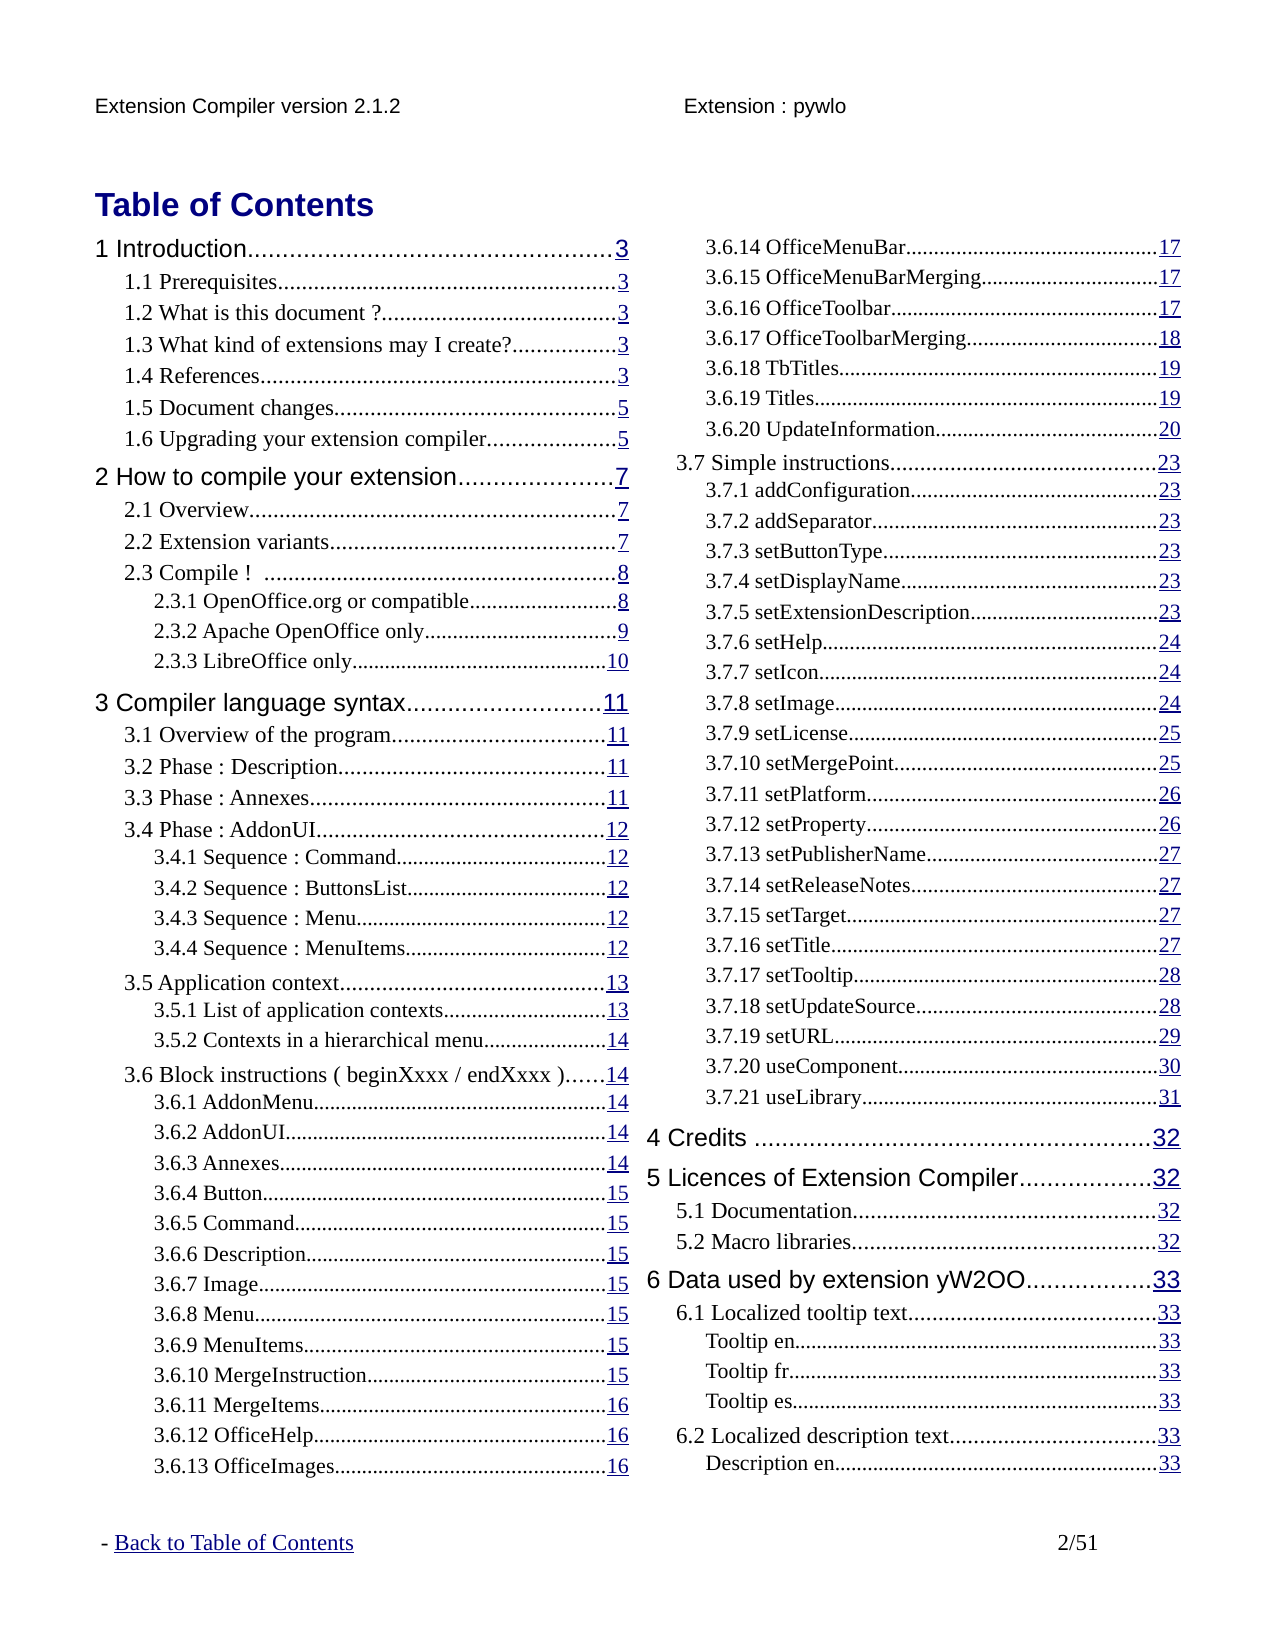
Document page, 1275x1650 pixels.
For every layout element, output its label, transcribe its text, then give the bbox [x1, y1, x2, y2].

text 3.6.19 Titles 19 [705, 386, 1181, 411]
text 3.7.3 setButtonType 23 [705, 539, 1181, 563]
text 3.6.20 UpdateInformation 20 [705, 417, 1181, 441]
text 2.1 Overview 7 [124, 497, 629, 523]
text Tooltip es 33 [705, 1389, 1181, 1414]
text 6 Data used by extension yW2OO 33 [646, 1266, 1181, 1294]
text 1.2 What is this document ? 3 [124, 300, 629, 326]
text 4 Credits 32 [646, 1124, 1181, 1152]
text 3.7.21 useLibrary 31 [705, 1085, 1181, 1109]
text 3.6.14 OfficeMenuBar 17 [705, 235, 1181, 259]
text 2.2 Extension variants 7 [124, 529, 629, 554]
text 3.6.3 Annexes 14 [153, 1151, 629, 1175]
text 3.6.1 AddonMenu 14 [153, 1090, 629, 1114]
text 1.5 Document changes 5 [124, 394, 629, 420]
text 3.7.11 setPlatform 26 [705, 782, 1181, 806]
text 3.6.15 OfficeMenuBarMerging 17 [705, 265, 1181, 289]
text 3.7.9 setLicense 25 [705, 721, 1181, 745]
text 5.1 Documentation 32 [676, 1198, 1181, 1223]
text 3.7 Simple instructions 23 [676, 450, 1181, 476]
text 3.6.7 Image 15 [153, 1272, 629, 1296]
text 3 Compiler language syntax 11 [94, 688, 629, 716]
text Tooltip en 33 [705, 1329, 1181, 1353]
text 3.6.8 Menu 15 [153, 1302, 629, 1327]
text 3.2 Phase : Description 11 [124, 754, 629, 779]
text 3.7.1 addConfiguration 23 [705, 478, 1181, 503]
text 3.6.4 Button 15 [153, 1181, 629, 1205]
text 1.3 What kind of extensions may I create? 3 [124, 332, 629, 357]
text 3.7.10 setMergePoint 25 [705, 751, 1181, 776]
text 3.6.17 OfficeToolbarMerging 18 [705, 326, 1181, 350]
text 3.7.6 setHelp 24 [705, 630, 1181, 654]
text 3.7.16 setTitle 27 [705, 933, 1181, 958]
text 3.7.8 setImage 24 [705, 691, 1181, 715]
text 3.4.2 Sequence : ButtonsList 12 [153, 876, 629, 900]
text 3.7.2 addSeparator 23 [705, 509, 1181, 533]
text Description en 33 [705, 1451, 1181, 1476]
text 3.5 Application context 13 [124, 969, 629, 995]
text 3.3 Phase : Annexes 11 [124, 785, 629, 811]
text 3.4.1 Sequence : Command 12 [153, 845, 629, 870]
subtitle Table of Contents [94, 186, 1181, 223]
text 3.6.6 Description 15 [153, 1242, 629, 1266]
text Tooltip fr 33 [705, 1359, 1181, 1383]
text 1.6 Upgrading your extension compiler 5 [124, 426, 629, 452]
text 3.4 Phase : AddonUI 12 [124, 817, 629, 842]
text 3.7.18 setUpdateSource 28 [705, 994, 1181, 1018]
text 2.3.3 LibreOffice only 10 [153, 649, 629, 674]
text 6.1 Localized tooltip text 33 [676, 1300, 1181, 1326]
text 3.6.12 OfficeHelp 16 [153, 1423, 629, 1448]
text 3.7.14 setReleaseNotes 27 [705, 872, 1181, 897]
text 5.2 Macro libraries 32 [676, 1229, 1181, 1254]
text 5 Licences of Extension Compiler 32 [646, 1164, 1181, 1192]
text 3.6.11 MergeItems 16 [153, 1393, 629, 1418]
text 3.6.2 AddonUI 14 [153, 1120, 629, 1145]
text 2.3.2 Apache OpenOffice only 9 [153, 619, 629, 643]
text 3.7.17 setTooltip 28 [705, 963, 1181, 988]
text 1.4 References 3 [124, 363, 629, 389]
text 3.6.18 TbTitles 19 [705, 356, 1181, 381]
text 3.5.2 Contexts in a hierarchical menu 14 [153, 1028, 629, 1053]
text 2 How to compile your extension 7 [94, 463, 629, 491]
text 2.3 Compile ! 8 [124, 560, 629, 586]
text 1 Introduction 3 [94, 235, 629, 263]
text 3.6.10 MergeInstruction 15 [153, 1363, 629, 1387]
text 3.7.13 setPublisherName 27 [705, 842, 1181, 867]
text 3.6.9 MenuItems 15 [153, 1332, 629, 1357]
text 3.4.3 Sequence : Menu 12 [153, 906, 629, 930]
text 3.7.20 useComponent 30 [705, 1054, 1181, 1079]
text 3.7.15 setTarget 27 [705, 903, 1181, 927]
text 3.7.5 setExtensionDescription 23 [705, 600, 1181, 624]
text 3.4.4 Sequence : MenuItems 12 [153, 936, 629, 961]
text 3.7.7 setIcon 24 [705, 660, 1181, 685]
text 3.7.4 setDisplayName 23 [705, 569, 1181, 594]
text 2.3.1 OpenOffice.org or compatible 8 [153, 589, 629, 613]
text 1.1 Prerequisites 3 [124, 269, 629, 294]
text 3.6.13 OfficeImages 16 [153, 1454, 629, 1478]
text 3.5.1 List of application contexts 13 [153, 998, 629, 1022]
text 3.6 Block instructions ( beginXxxx / endXxxx ) 14 [124, 1062, 629, 1087]
text 6.2 Localized description text 33 [676, 1423, 1181, 1448]
text 3.7.19 setURL 29 [705, 1024, 1181, 1048]
text 3.1 Overview of the program 11 [124, 722, 629, 748]
text 3.6.16 OfficeToolbar 17 [705, 295, 1181, 320]
text 3.6.5 Command 15 [153, 1211, 629, 1236]
text 3.7.12 setProperty 26 [705, 812, 1181, 836]
